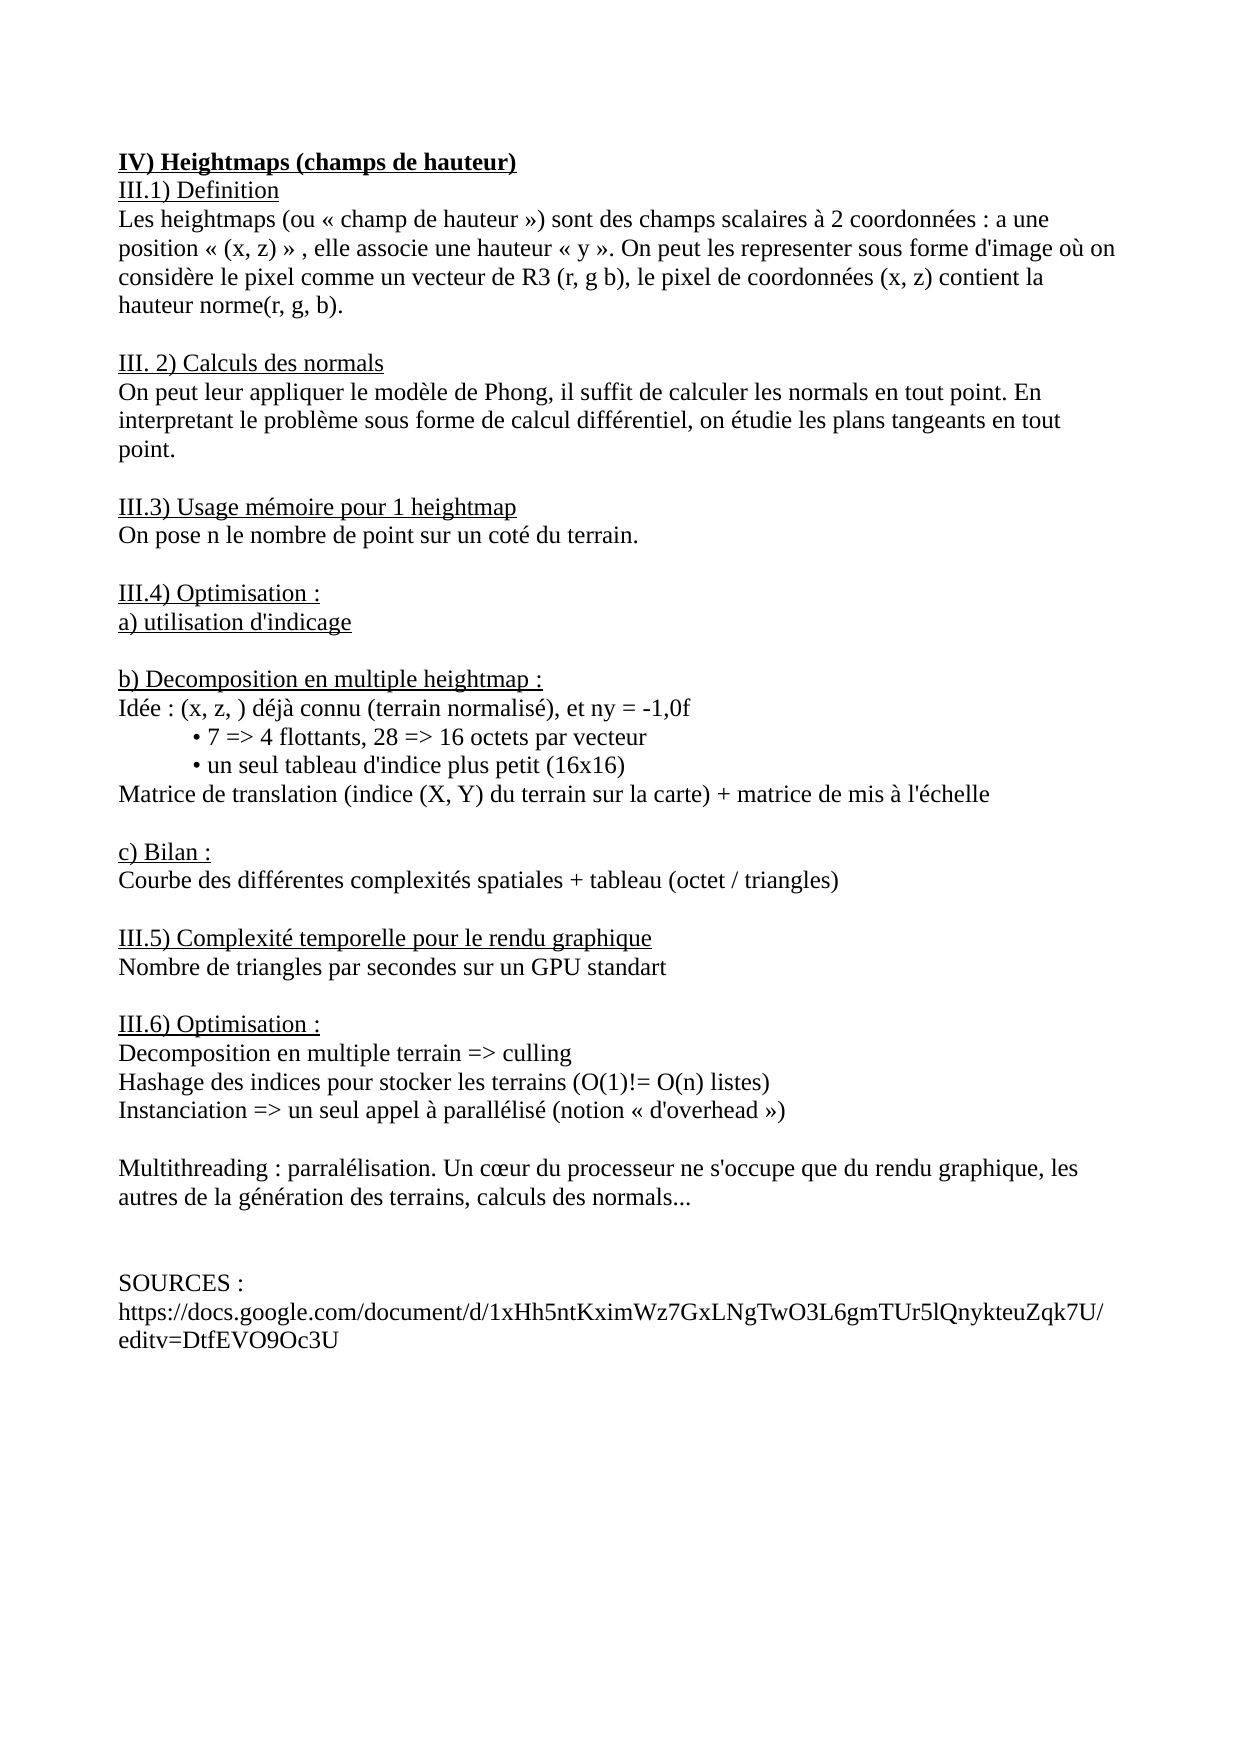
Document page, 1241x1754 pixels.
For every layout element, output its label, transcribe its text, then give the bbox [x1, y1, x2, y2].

text Hashage des indices pour stocker les terrains (O(1)!= O(n) listes) [118, 1067, 1122, 1096]
text b) Decomposition en multiple heightmap : [118, 664, 1122, 693]
text On pose n le nombre de point sur un coté du terrain. [118, 521, 1122, 549]
text Courbe des différentes complexités spatiales + tableau (octet / triangles) [118, 866, 1122, 894]
text III.3) Usage mémoire pour 1 heightmap [118, 492, 1122, 521]
text • un seul tableau d'indice plus petit (16x16) [118, 751, 1122, 779]
text a) utilisation d'indicage [118, 607, 1122, 636]
text https://docs.google.com/document/d/1xHh5ntKximWz7GxLNgTwO3L6gmTUr5lQnykteuZqk7U/editv=DtfEVO9Oc3U [118, 1297, 1122, 1354]
text Matrice de translation (indice (X, Y) du terrain sur la carte) + matrice de mis à l'échelle [118, 779, 1122, 808]
text Idée : (x, z, ) déjà connu (terrain normalisé), et ny = -1,0f [118, 693, 1122, 722]
text IV) Heightmaps (champs de hauteur) [118, 147, 1122, 176]
text III.1) Definition [118, 176, 1122, 204]
text • 7 => 4 flottants, 28 => 16 octets par vecteur [118, 722, 1122, 751]
text Multithreading : parralélisation. Un cœur du processeur ne s'occupe que du rendu graphique, les autres de la génération des terrains, calculs des normals... [118, 1153, 1122, 1211]
text Les heightmaps (ou « champ de hauteur ») sont des champs scalaires à 2 coordonnées : a une position « (x, z) » , elle associe une hauteur « y ». On peut les representer sous forme d'image où on considère le pixel comme un vecteur de R3 (r, g b), le pixel de coordonnées (x, z) contient la hauteur norme(r, g, b). [118, 204, 1122, 319]
text c) Bilan : [118, 837, 1122, 866]
text On peut leur appliquer le modèle de Phong, il suffit de calculer les normals en tout point. En interpretant le problème sous forme de calcul différentiel, on étudie les plans tangeants en tout point. [118, 377, 1122, 463]
text SOURCES : [118, 1268, 1122, 1297]
text Nombre de triangles par secondes sur un GPU standart [118, 952, 1122, 981]
text III. 2) Calculs des normals [118, 348, 1122, 377]
text III.4) Optimisation : [118, 578, 1122, 607]
text Instanciation => un seul appel à parallélisé (notion « d'overhead ») [118, 1096, 1122, 1124]
text III.6) Optimisation : [118, 1009, 1122, 1038]
text III.5) Complexité temporelle pour le rendu graphique [118, 923, 1122, 952]
text Decomposition en multiple terrain => culling [118, 1038, 1122, 1067]
